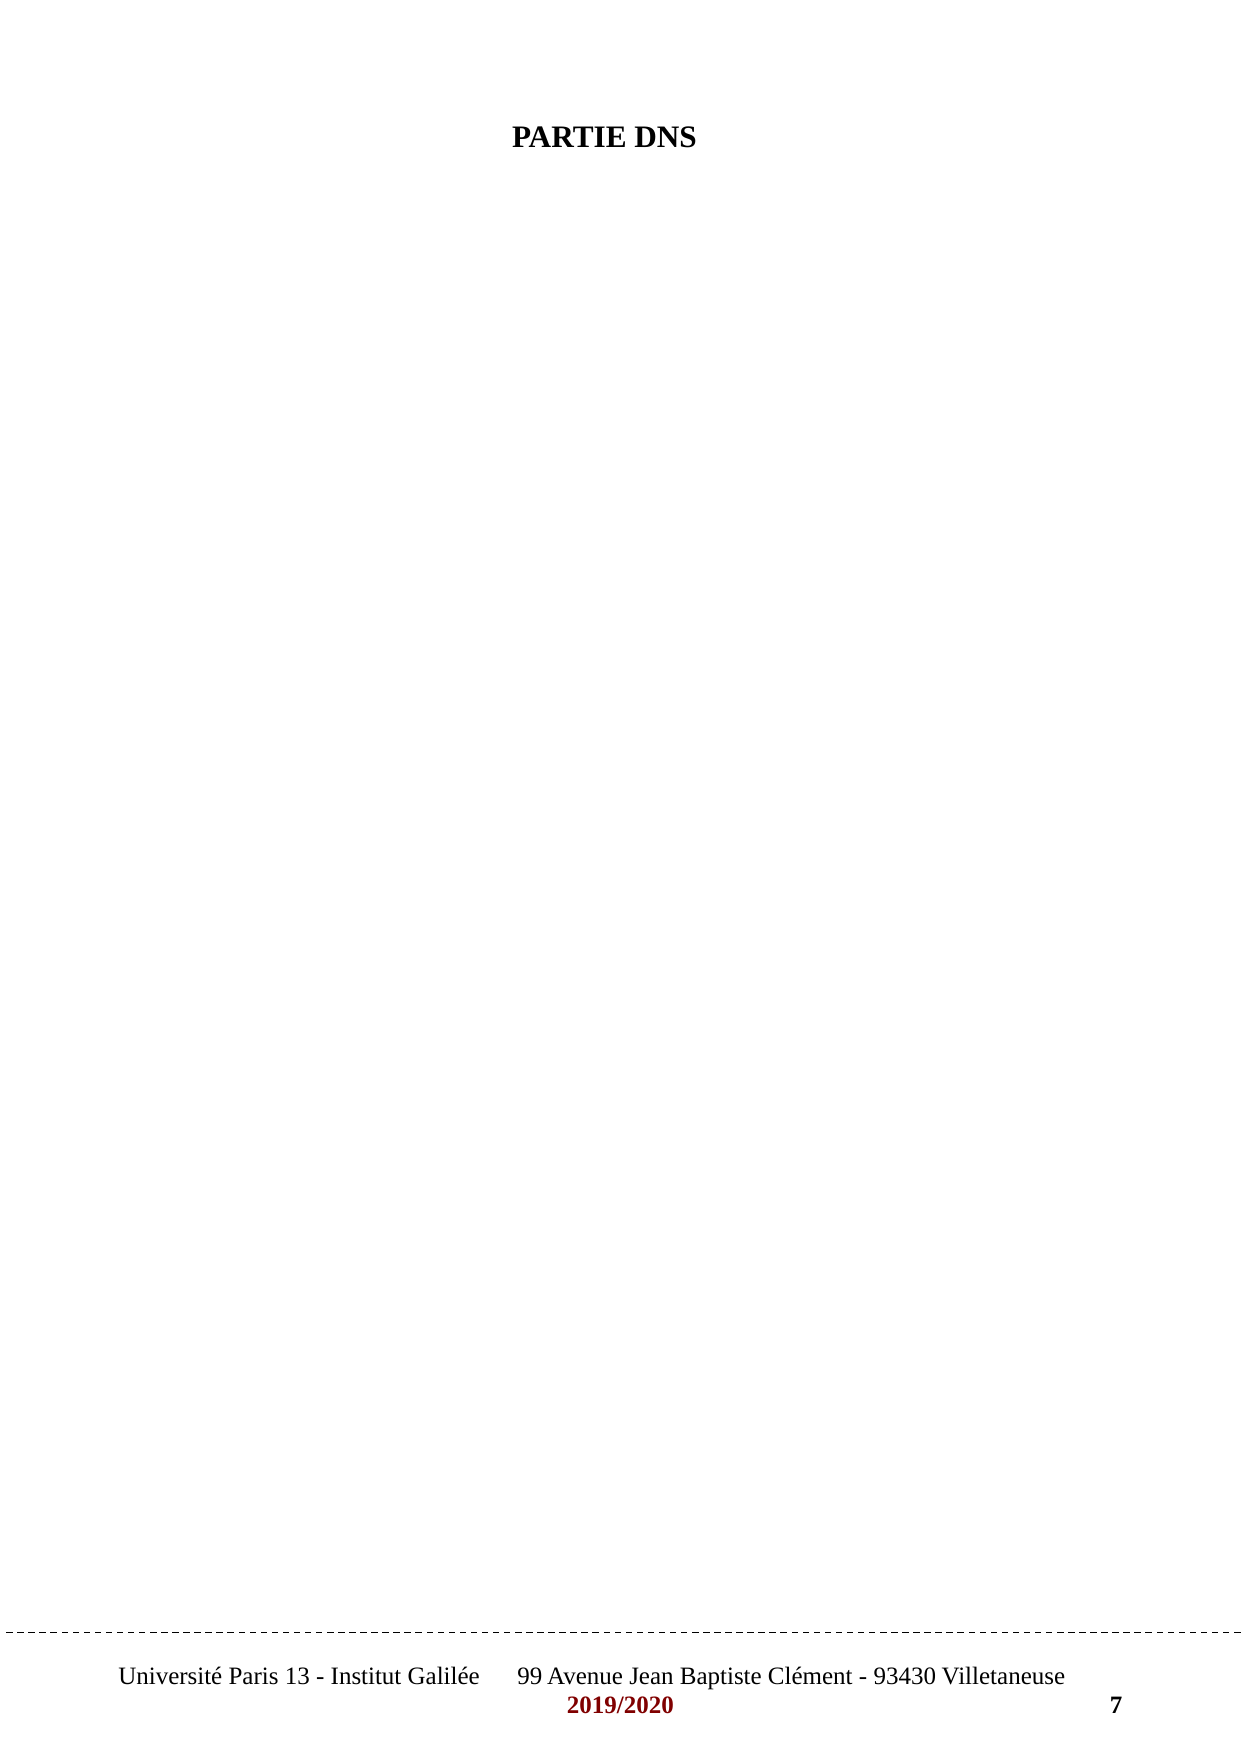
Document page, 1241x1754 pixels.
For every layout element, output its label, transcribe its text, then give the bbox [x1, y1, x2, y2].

text PARTIE DNS [118, 118, 1122, 154]
